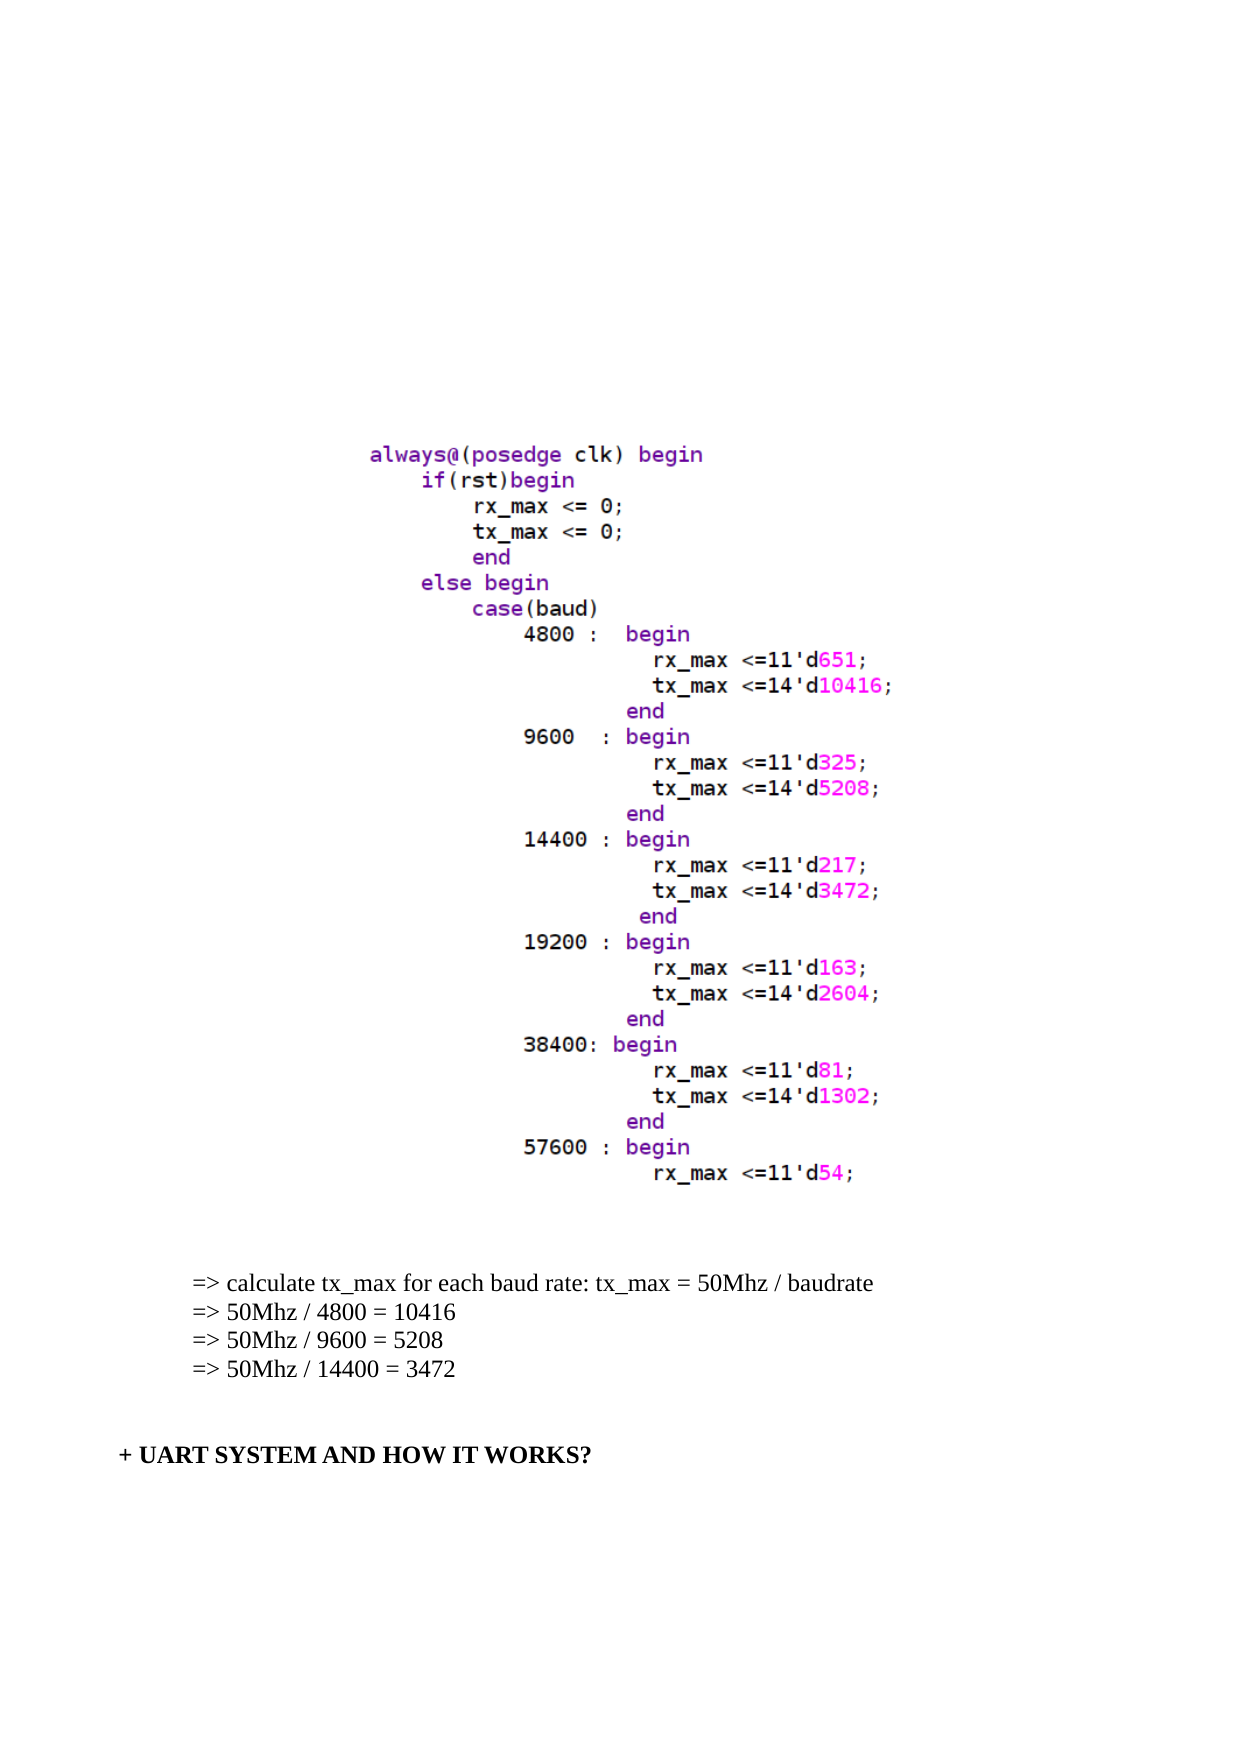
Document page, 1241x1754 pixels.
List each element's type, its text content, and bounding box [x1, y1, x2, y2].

text + UART SYSTEM AND HOW IT WORKS? [118, 1441, 1122, 1469]
text => 50Mhz / 9600 = 5208 [118, 1326, 1122, 1354]
text => calculate tx_max for each baud rate: tx_max = 50Mhz / baudrate [118, 1268, 1122, 1297]
text => 50Mhz / 4800 = 10416 [118, 1297, 1122, 1326]
text => 50Mhz / 14400 = 3472 [118, 1354, 1122, 1383]
picture [352, 427, 935, 1186]
